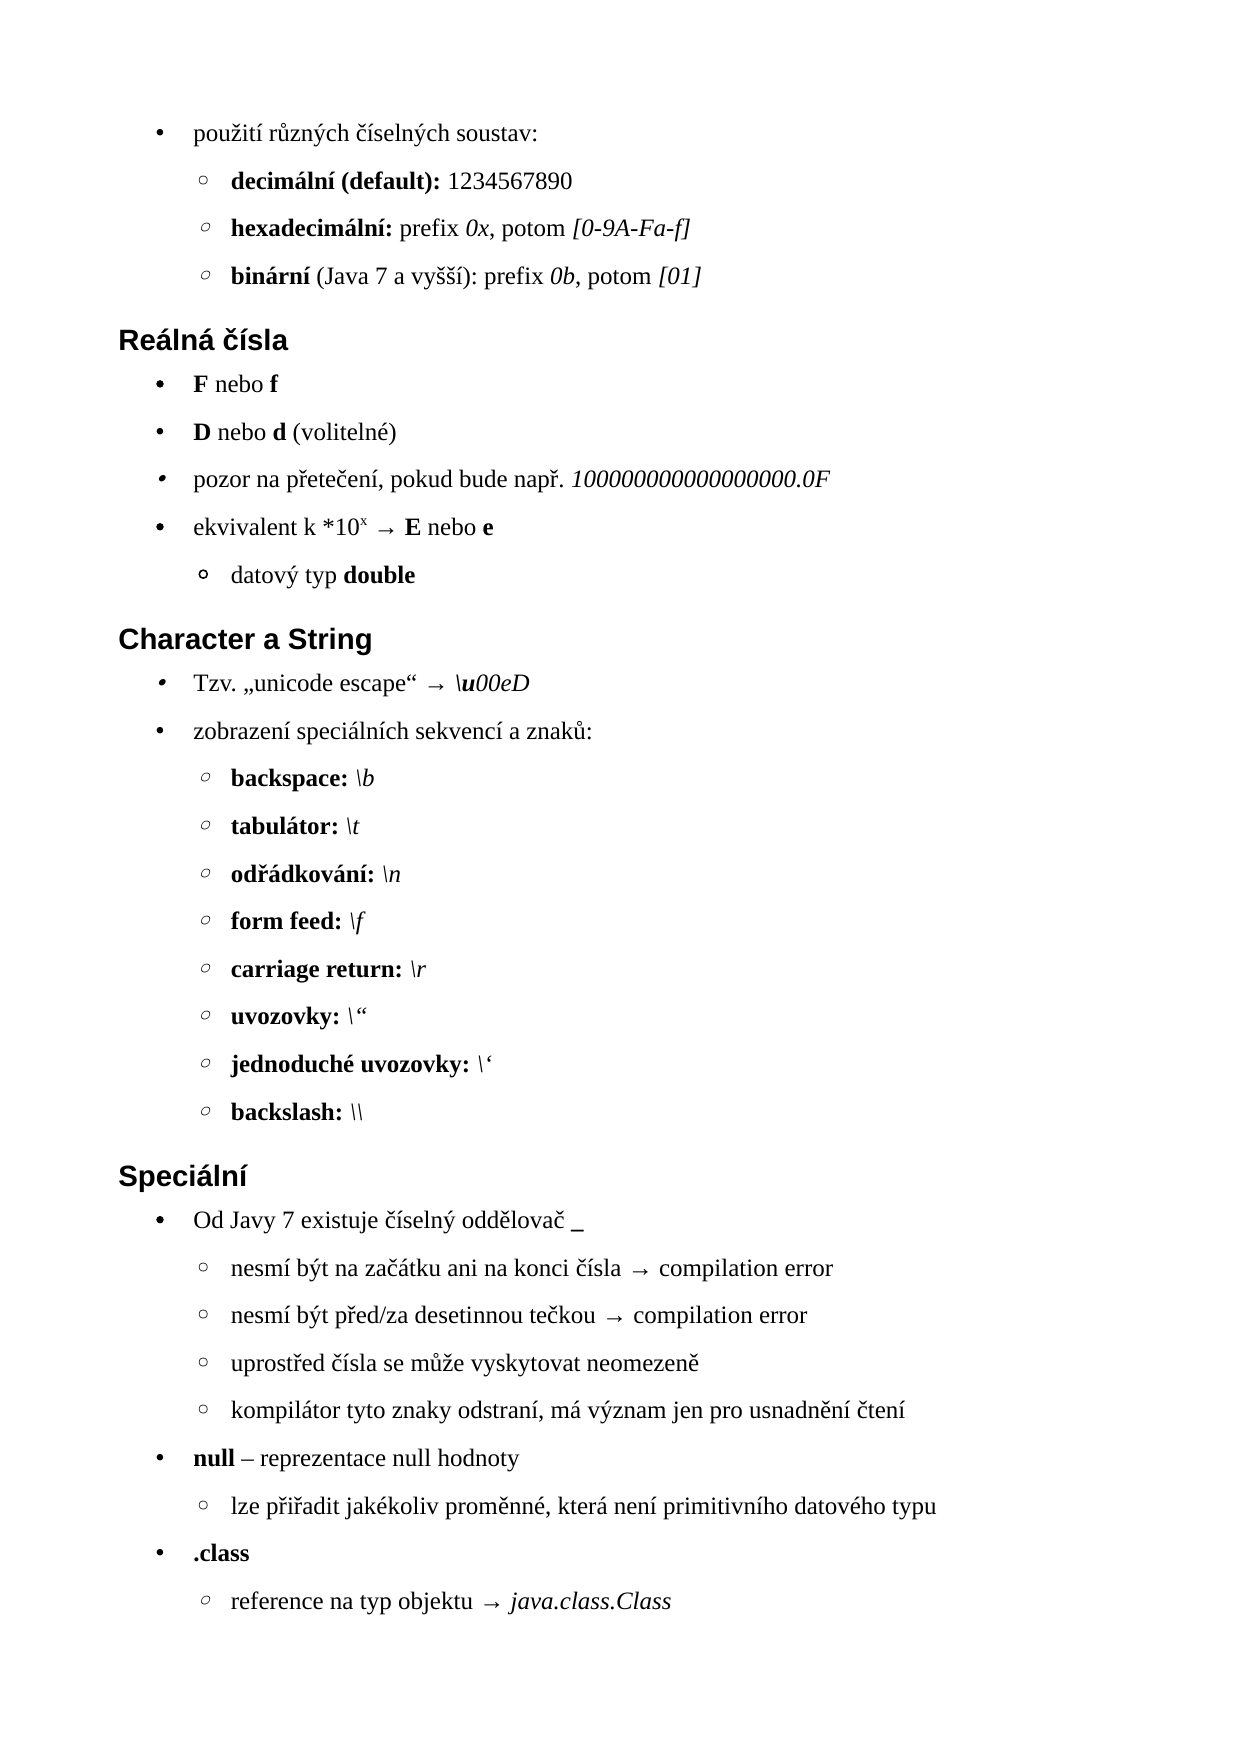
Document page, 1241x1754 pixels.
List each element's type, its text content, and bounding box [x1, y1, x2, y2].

list použití různých číselných soustav: [156, 118, 1122, 147]
list ekvivalent k *10x → E nebo e [156, 512, 1122, 541]
list nesmí být před/za desetinnou tečkou → compilation error [193, 1300, 1122, 1329]
list lze přiřadit jakékoliv proměnné, která není primitivního datového typu [193, 1491, 1122, 1519]
subtitle Reálná čísla [118, 323, 1122, 357]
list reference na typ objektu → java.class.Class [193, 1586, 1122, 1615]
list kompilátor tyto znaky odstraní, má význam jen pro usnadnění čtení [193, 1396, 1122, 1424]
list uvozovky: \“ [193, 1001, 1122, 1030]
list zobrazení speciálních sekvencí a znaků: [156, 716, 1122, 744]
list jednoduché uvozovky: \‘ [193, 1049, 1122, 1078]
list Tzv. „unicode escape“ → \u00eD [156, 668, 1122, 697]
list D nebo d (volitelné) [156, 417, 1122, 446]
list form feed: \f [193, 906, 1122, 935]
list null – reprezentace null hodnoty [156, 1443, 1122, 1472]
list backslash: \\ [193, 1097, 1122, 1125]
list decimální (default): 1234567890 [193, 166, 1122, 194]
list pozor na přetečení, pokud bude např. 100000000000000000.0F [156, 464, 1122, 493]
list backspace: \b [193, 763, 1122, 792]
list F nebo f [156, 369, 1122, 398]
list uprostřed čísla se může vyskytovat neomezeně [193, 1348, 1122, 1377]
list odřádkování: \n [193, 859, 1122, 887]
list carriage return: \r [193, 954, 1122, 983]
list Od Javy 7 existuje číselný oddělovač _ [156, 1205, 1122, 1234]
list .class [156, 1538, 1122, 1567]
list hexadecimální: prefix 0x, potom [0-9A-Fa-f] [193, 213, 1122, 242]
list datový typ double [193, 560, 1122, 588]
subtitle Character a String [118, 622, 1122, 656]
list tabulátor: \t [193, 811, 1122, 840]
list binární (Java 7 a vyšší): prefix 0b, potom [01] [193, 261, 1122, 290]
list nesmí být na začátku ani na konci čísla → compilation error [193, 1253, 1122, 1281]
subtitle Speciální [118, 1159, 1122, 1193]
